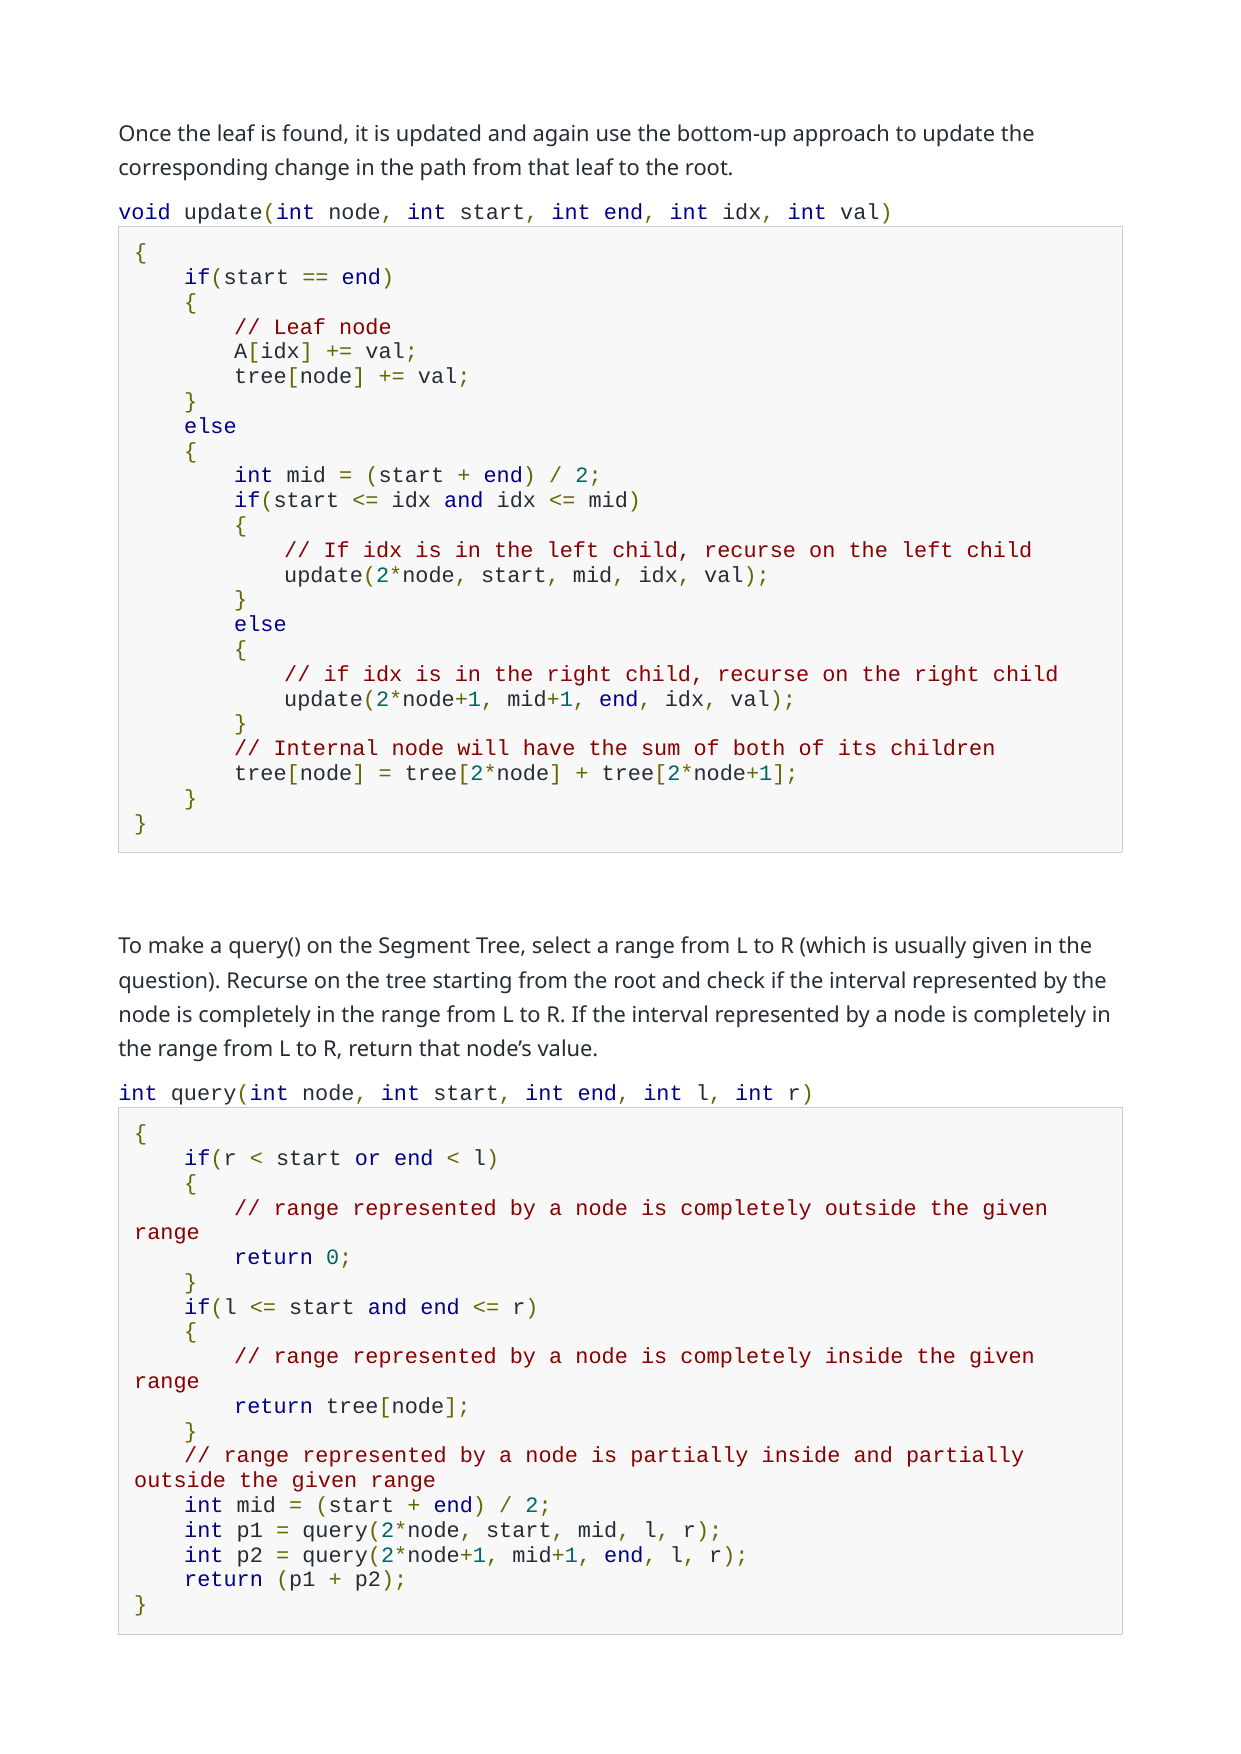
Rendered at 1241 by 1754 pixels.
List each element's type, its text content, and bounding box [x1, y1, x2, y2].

text } [119, 771, 1122, 796]
text update(2*node+1, mid+1, end, idx, val); [119, 672, 1122, 697]
text { [119, 622, 1122, 647]
text } [288, 573, 293, 581]
text A[idx] += val; [119, 325, 1122, 350]
text // Internal node will have the sum of both of its children [119, 722, 1122, 746]
text } [407, 1404, 414, 1412]
text { [119, 1108, 1122, 1131]
text } [315, 771, 322, 779]
text // Leaf node [119, 300, 1122, 325]
text } [119, 374, 1122, 399]
text } [512, 771, 519, 779]
text { [119, 1305, 1122, 1330]
text return (p1 + p2); [119, 1553, 1122, 1578]
text { [119, 275, 1122, 300]
text } [119, 1404, 1122, 1429]
text } [315, 374, 322, 382]
text { [119, 424, 1122, 449]
text } [301, 697, 307, 705]
text if(r < start or end < l) [119, 1131, 1122, 1156]
text update(2*node, start, mid, idx, val); [119, 548, 1122, 573]
text else [119, 399, 1122, 424]
text } [119, 697, 1122, 722]
text } [277, 1255, 282, 1263]
text // range represented by a node is completely inside the given range [119, 1330, 1122, 1379]
text void update(int node, int start, int end, int idx, int val) [118, 201, 1122, 226]
text } [288, 697, 293, 705]
text } [277, 1404, 282, 1412]
text } [119, 1578, 1122, 1634]
text int mid = (start + end) / 2; [119, 449, 1122, 474]
text } [301, 573, 307, 581]
text { [119, 498, 1122, 523]
text // range represented by a node is partially inside and partially outside the given range [119, 1429, 1122, 1478]
text { [357, 1156, 364, 1164]
text To make a query() on the Segment Tree, select a range from L to R (which is usually given in the question). Recurse on the tree starting from the root and check if the interval represented by the node is completely in the range from L to R. If the interval represented by a node is completely in the range from L to R, return that node’s value. [118, 931, 1122, 1063]
text int p1 = query(2*node, start, mid, l, r); [119, 1503, 1122, 1528]
text tree[node] += val; [119, 350, 1122, 374]
text if(start <= idx and idx <= mid) [119, 474, 1122, 498]
text int mid = (start + end) / 2; [119, 1478, 1122, 1503]
text } [709, 771, 716, 779]
text } [329, 1255, 336, 1263]
text // if idx is in the right child, recurse on the right child [119, 647, 1122, 672]
text } [119, 1255, 1122, 1280]
text } [418, 697, 425, 705]
text return 0; [119, 1231, 1122, 1255]
text int query(int node, int start, int end, int l, int r) [118, 1082, 1122, 1107]
text } [119, 796, 1122, 852]
text if(l <= start and end <= r) [119, 1280, 1122, 1305]
text { [119, 1156, 1122, 1181]
text Once the leaf is found, it is updated and again use the bottom-up approach to update the corresponding change in the path from that leaf to the root. [118, 118, 1122, 182]
text tree[node] = tree[2*node] + tree[2*node+1]; [119, 746, 1122, 771]
text int p2 = query(2*node+1, mid+1, end, l, r); [119, 1528, 1122, 1553]
text return tree[node]; [119, 1379, 1122, 1404]
text // If idx is in the left child, recurse on the left child [119, 523, 1122, 548]
text // range represented by a node is completely outside the given range [119, 1181, 1122, 1231]
text else [119, 598, 1122, 622]
text if(start == end) [119, 251, 1122, 275]
text } [119, 573, 1122, 598]
text { [119, 227, 1122, 251]
text } [418, 573, 425, 581]
